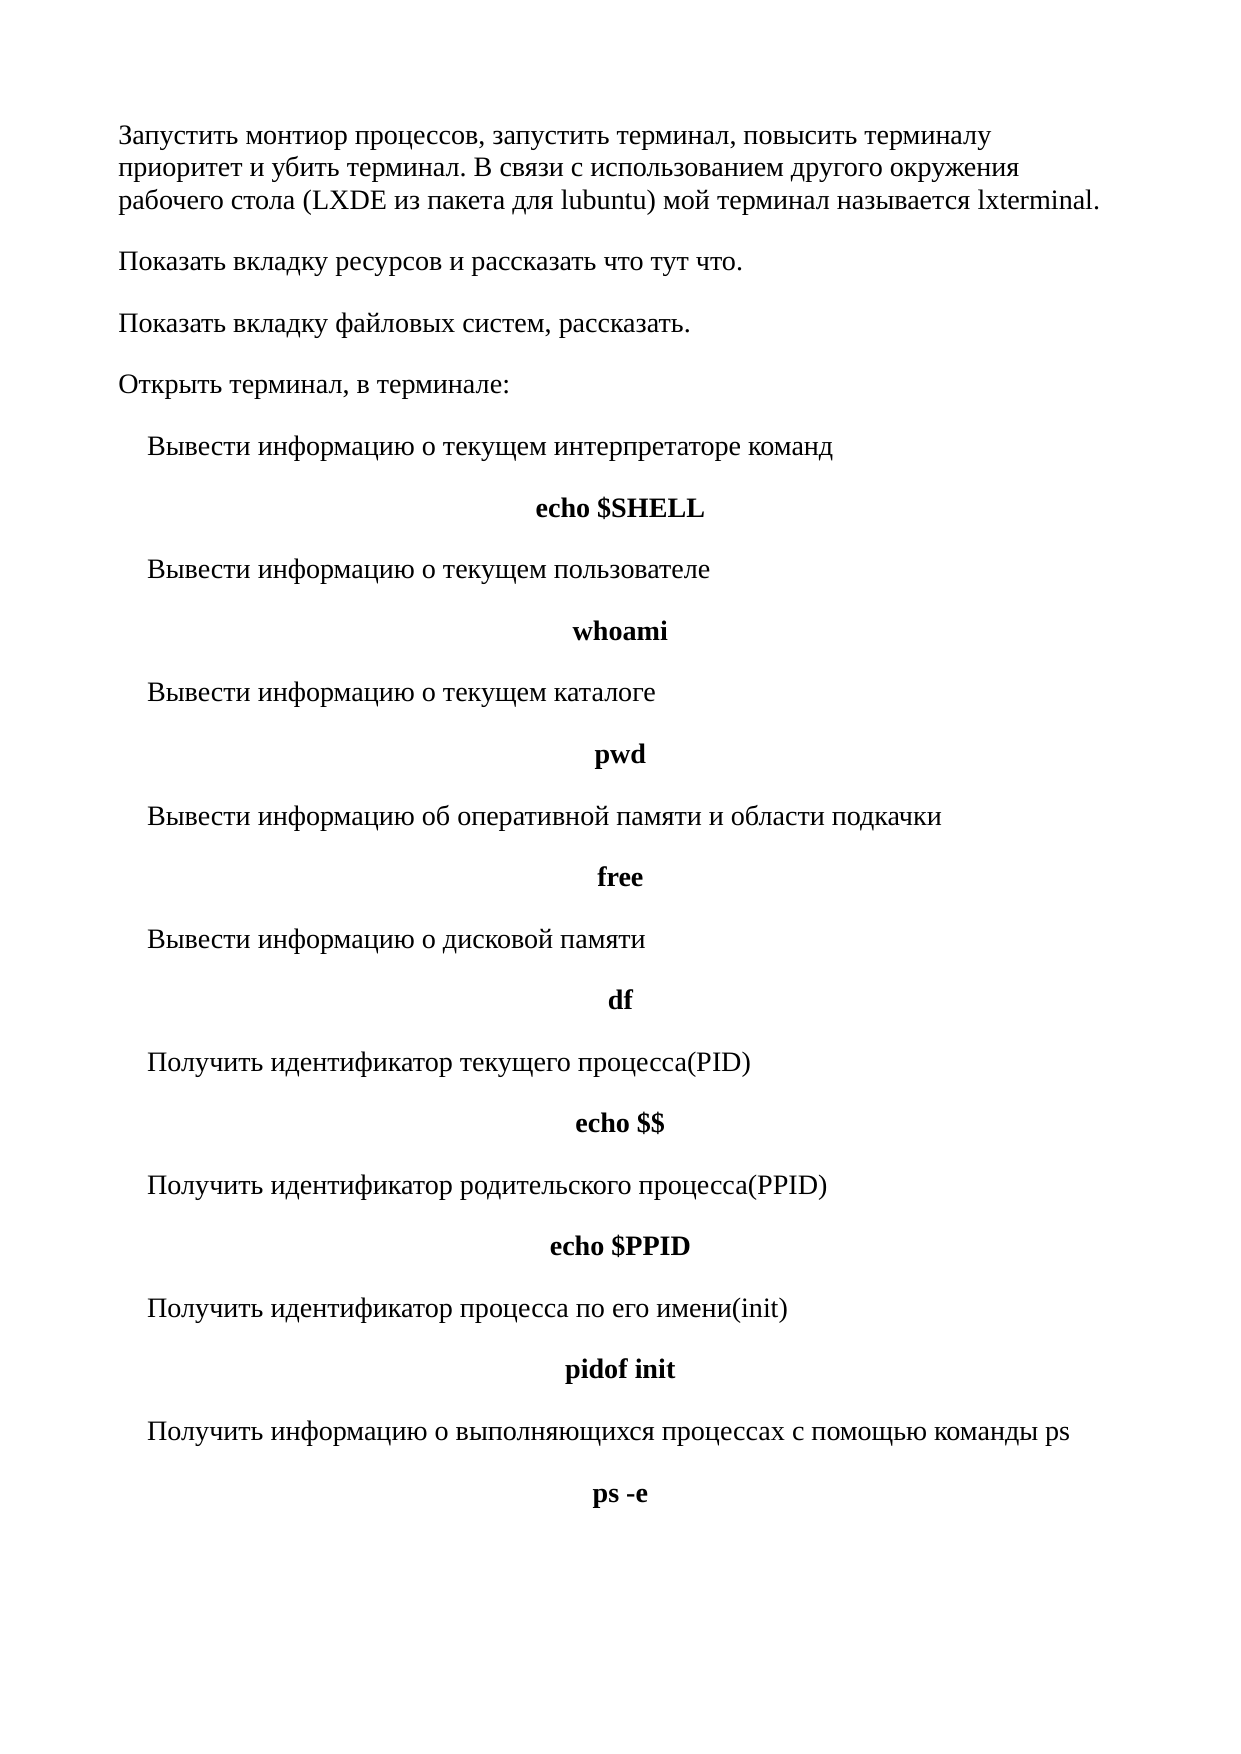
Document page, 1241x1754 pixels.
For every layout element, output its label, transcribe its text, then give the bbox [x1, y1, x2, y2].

text  Вывести информацию о дисковой памяти [118, 922, 1122, 954]
text echo $PPID [118, 1229, 1122, 1262]
text free [118, 860, 1122, 892]
text  Получить информацию о выполняющихся процессах с помощью команды ps [118, 1414, 1122, 1447]
text pidof init [118, 1353, 1122, 1385]
text pwd [118, 737, 1122, 769]
text  Вывести информацию о текущем каталоге [118, 675, 1122, 708]
text echo $$ [118, 1106, 1122, 1139]
text Открыть терминал, в терминале: [118, 368, 1122, 400]
text  Вывести информацию о текущем интерпретаторе команд [118, 429, 1122, 462]
text df [118, 983, 1122, 1016]
text echo $SHELL [118, 491, 1122, 523]
text  Вывести информацию об оперативной памяти и области подкачки [118, 798, 1122, 831]
text  Вывести информацию о текущем пользователе [118, 552, 1122, 585]
text  Получить идентификатор процесса по его имени(init) [118, 1291, 1122, 1323]
text Показать вкладку ресурсов и рассказать что тут что. [118, 244, 1122, 277]
text  Получить идентификатор текущего процесса(PID) [118, 1045, 1122, 1077]
text  Получить идентификатор родительского процесса(PPID) [118, 1168, 1122, 1200]
text whoami [118, 614, 1122, 646]
text Показать вкладку файловых систем, рассказать. [118, 306, 1122, 338]
text ps -e [118, 1476, 1122, 1508]
text Запустить монтиор процессов, запустить терминал, повысить терминалу приоритет и убить терминал. В связи с использованием другого окружения рабочего стола (LXDE из пакета для lubuntu) мой терминал называется lxterminal. [118, 118, 1122, 215]
